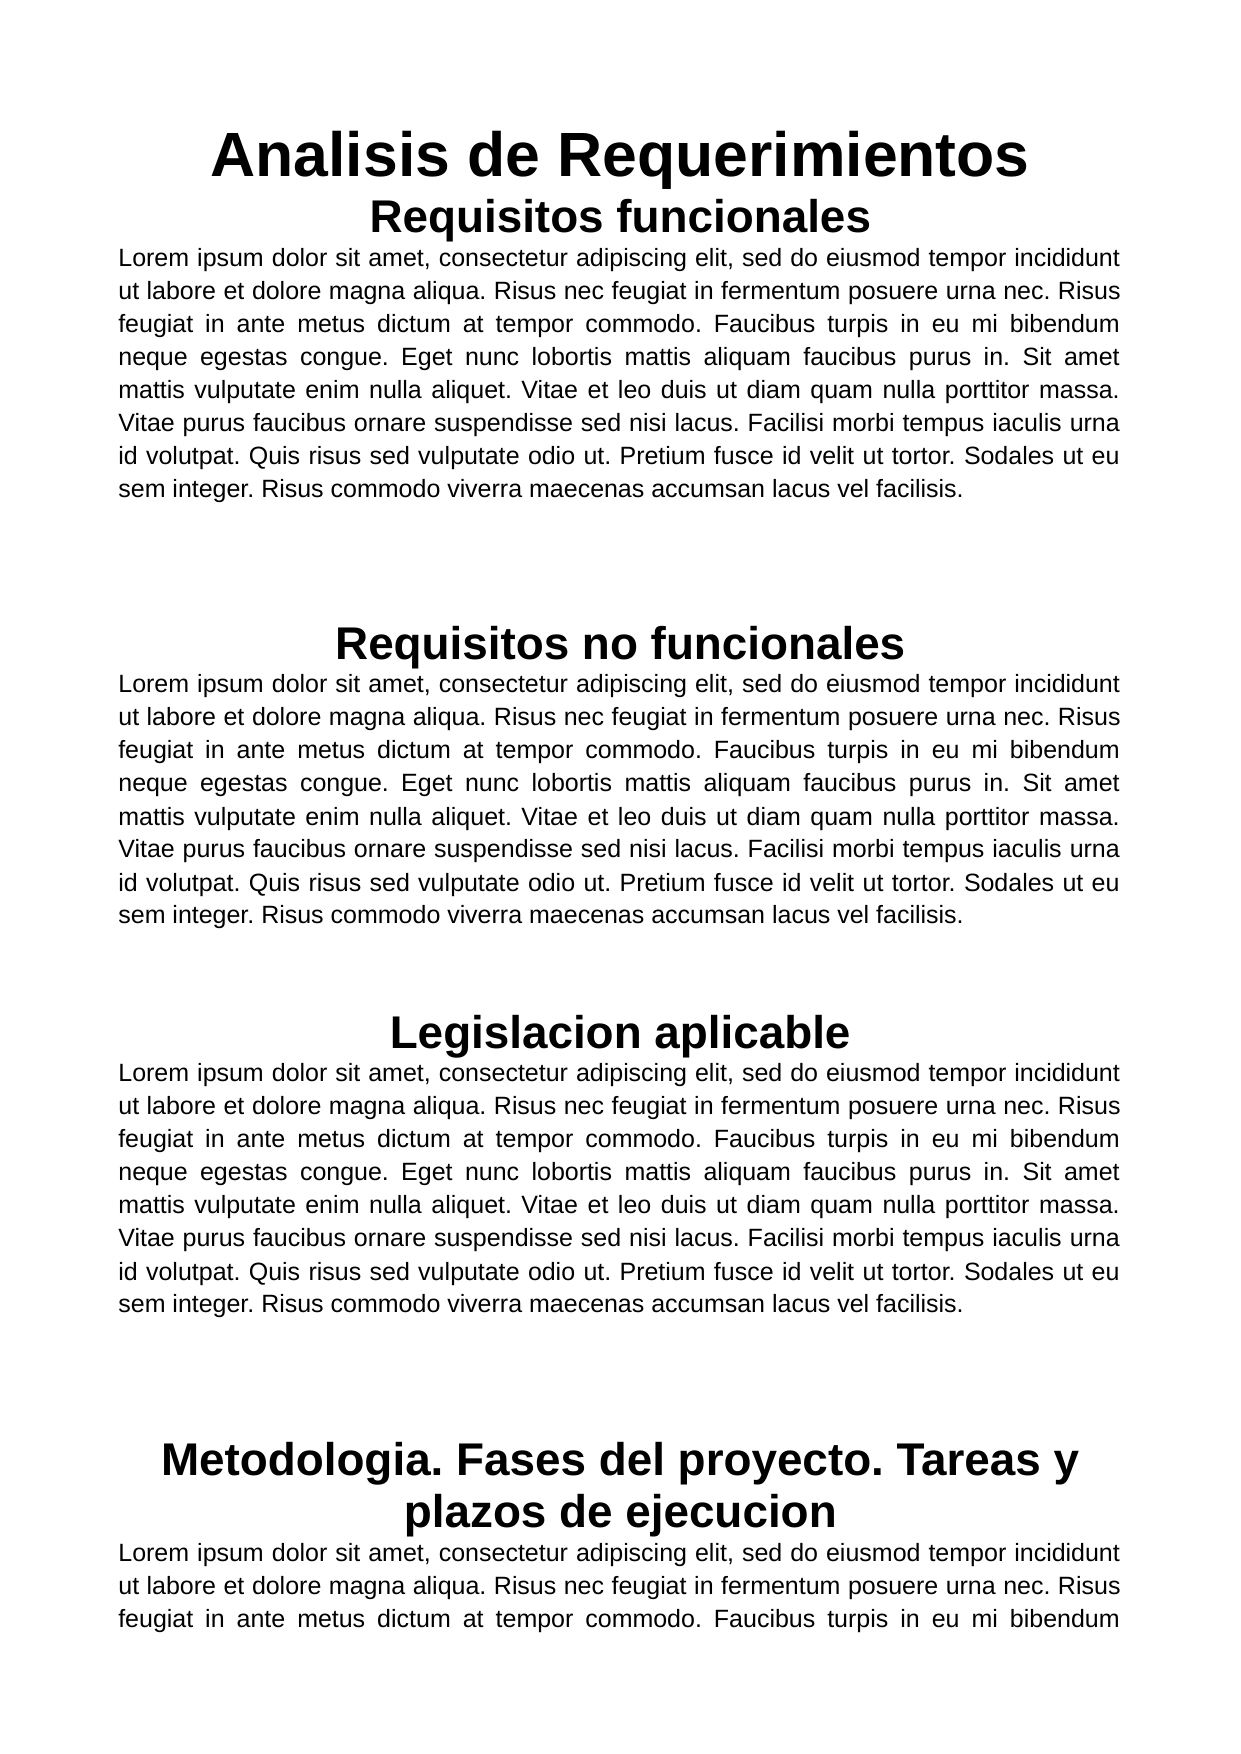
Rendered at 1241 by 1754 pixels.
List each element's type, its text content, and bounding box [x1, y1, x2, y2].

text Lorem ipsum dolor sit amet, consectetur adipiscing elit, sed do eiusmod tempor incididunt ut labore et dolore magna aliqua. Risus nec feugiat in fermentum posuere urna nec. Risus feugiat in ante metus dictum at tempor commodo. Faucibus turpis in eu mi bibendum neque egestas congue. Eget nunc lobortis mattis aliquam faucibus purus in. Sit amet mattis vulputate enim nulla aliquet. Vitae et leo duis ut diam quam nulla porttitor massa. Vitae purus faucibus ornare suspendisse sed nisi lacus. Facilisi morbi tempus iaculis urna id volutpat. Quis risus sed vulputate odio ut. Pretium fusce id velit ut tortor. Sodales ut eu sem integer. Risus commodo viverra maecenas accumsan lacus vel facilisis. [118, 243, 1122, 503]
text Requisitos funcionales [118, 190, 1122, 243]
text Metodologia. Fases del proyecto. Tareas y plazos de ejecucion [118, 1432, 1122, 1538]
text Legislacion aplicable [118, 1006, 1122, 1058]
text Requisitos no funcionales [118, 617, 1122, 669]
text Lorem ipsum dolor sit amet, consectetur adipiscing elit, sed do eiusmod tempor incididunt ut labore et dolore magna aliqua. Risus nec feugiat in fermentum posuere urna nec. Risus feugiat in ante metus dictum at tempor commodo. Faucibus turpis in eu mi bibendum [118, 1538, 1122, 1632]
text Lorem ipsum dolor sit amet, consectetur adipiscing elit, sed do eiusmod tempor incididunt ut labore et dolore magna aliqua. Risus nec feugiat in fermentum posuere urna nec. Risus feugiat in ante metus dictum at tempor commodo. Faucibus turpis in eu mi bibendum neque egestas congue. Eget nunc lobortis mattis aliquam faucibus purus in. Sit amet mattis vulputate enim nulla aliquet. Vitae et leo duis ut diam quam nulla porttitor massa. Vitae purus faucibus ornare suspendisse sed nisi lacus. Facilisi morbi tempus iaculis urna id volutpat. Quis risus sed vulputate odio ut. Pretium fusce id velit ut tortor. Sodales ut eu sem integer. Risus commodo viverra maecenas accumsan lacus vel facilisis. [118, 669, 1122, 929]
text Analisis de Requerimientos [118, 118, 1122, 190]
text Lorem ipsum dolor sit amet, consectetur adipiscing elit, sed do eiusmod tempor incididunt ut labore et dolore magna aliqua. Risus nec feugiat in fermentum posuere urna nec. Risus feugiat in ante metus dictum at tempor commodo. Faucibus turpis in eu mi bibendum neque egestas congue. Eget nunc lobortis mattis aliquam faucibus purus in. Sit amet mattis vulputate enim nulla aliquet. Vitae et leo duis ut diam quam nulla porttitor massa. Vitae purus faucibus ornare suspendisse sed nisi lacus. Facilisi morbi tempus iaculis urna id volutpat. Quis risus sed vulputate odio ut. Pretium fusce id velit ut tortor. Sodales ut eu sem integer. Risus commodo viverra maecenas accumsan lacus vel facilisis. [118, 1058, 1122, 1318]
